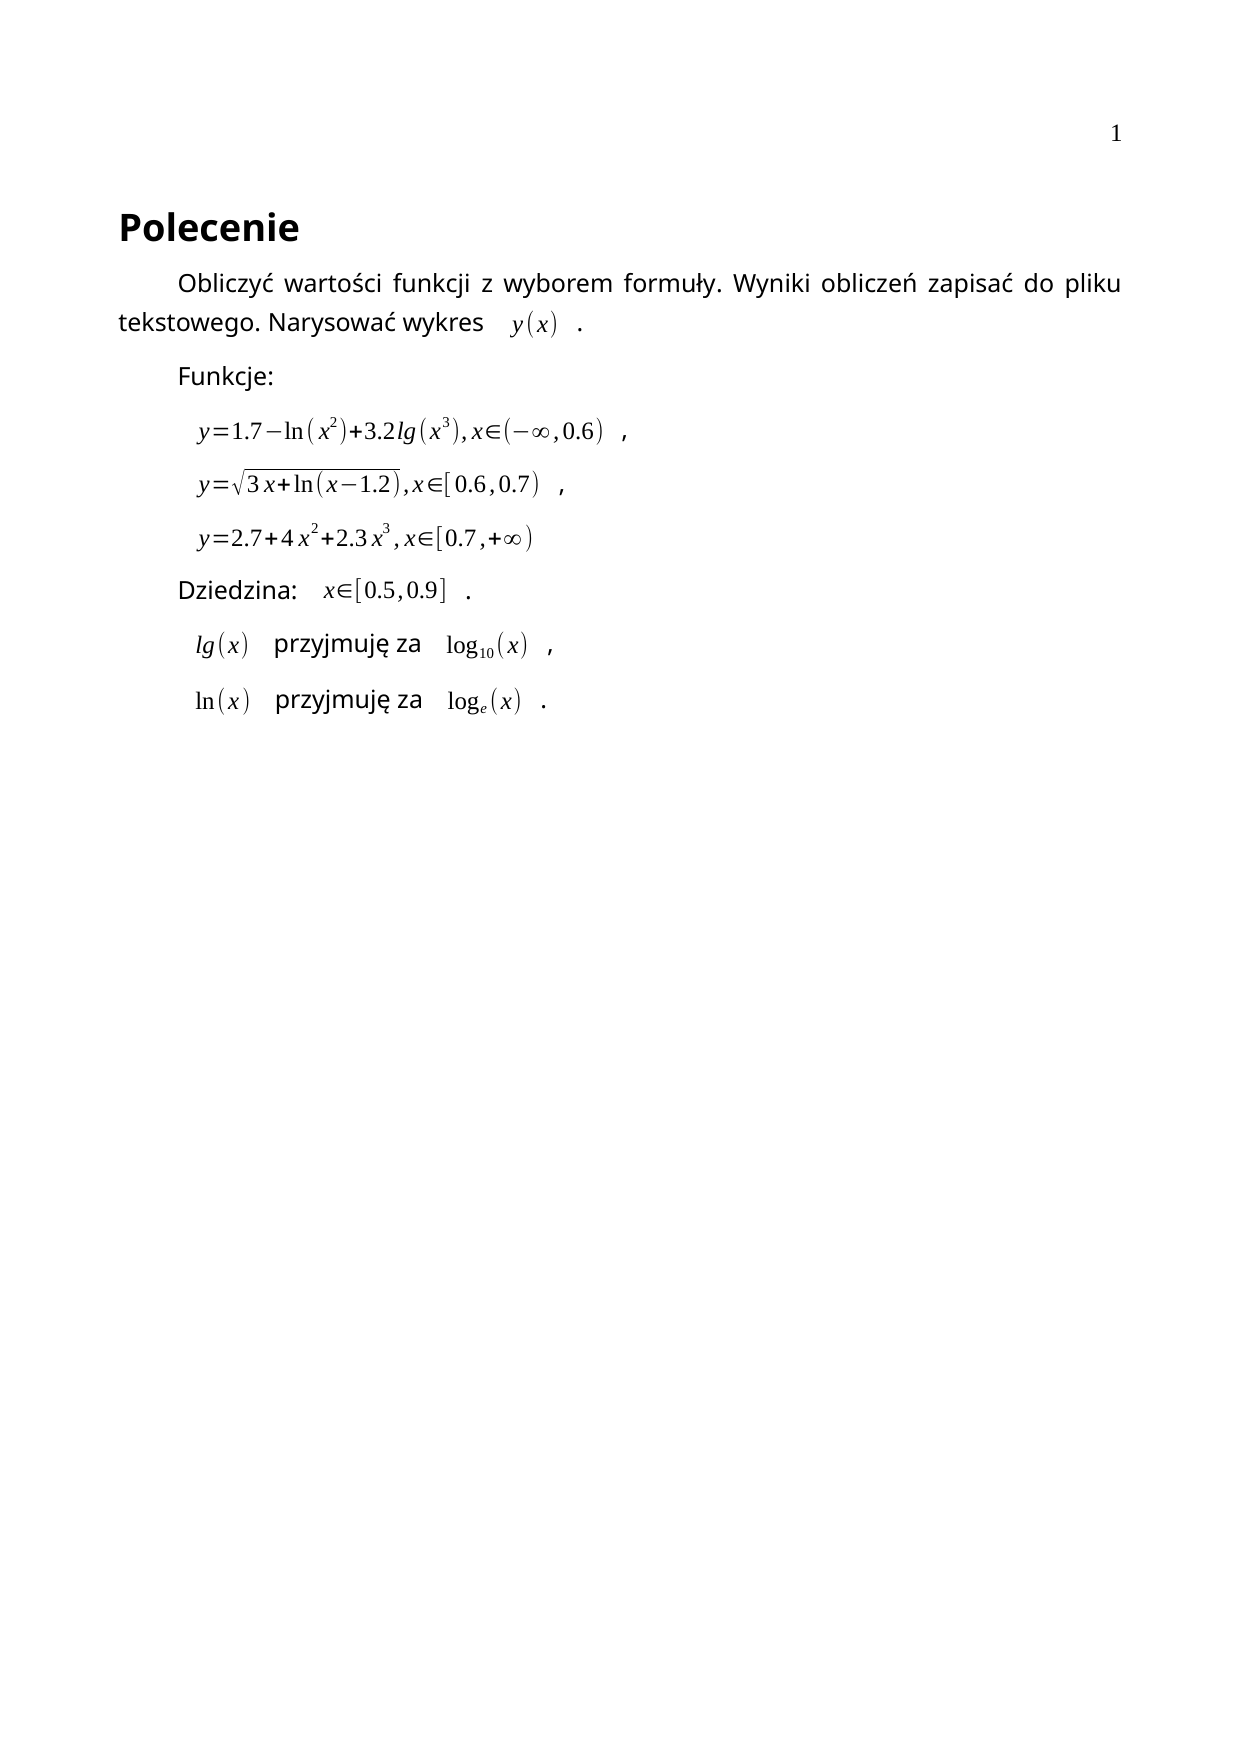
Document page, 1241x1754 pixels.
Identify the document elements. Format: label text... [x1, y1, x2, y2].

text Dziedzina: . [118, 572, 1122, 606]
text Obliczyć wartości funkcji z wyborem formuły. Wyniki obliczeń zapisać do pliku tekstowego. Narysować wykres . [118, 266, 1122, 339]
subtitle Polecenie [118, 201, 1122, 253]
text przyjmuję za . [118, 682, 1122, 718]
text przyjmuję za , [118, 626, 1122, 662]
text Funkcje: [118, 358, 1122, 392]
text , [118, 412, 1122, 446]
text , [118, 466, 1122, 500]
